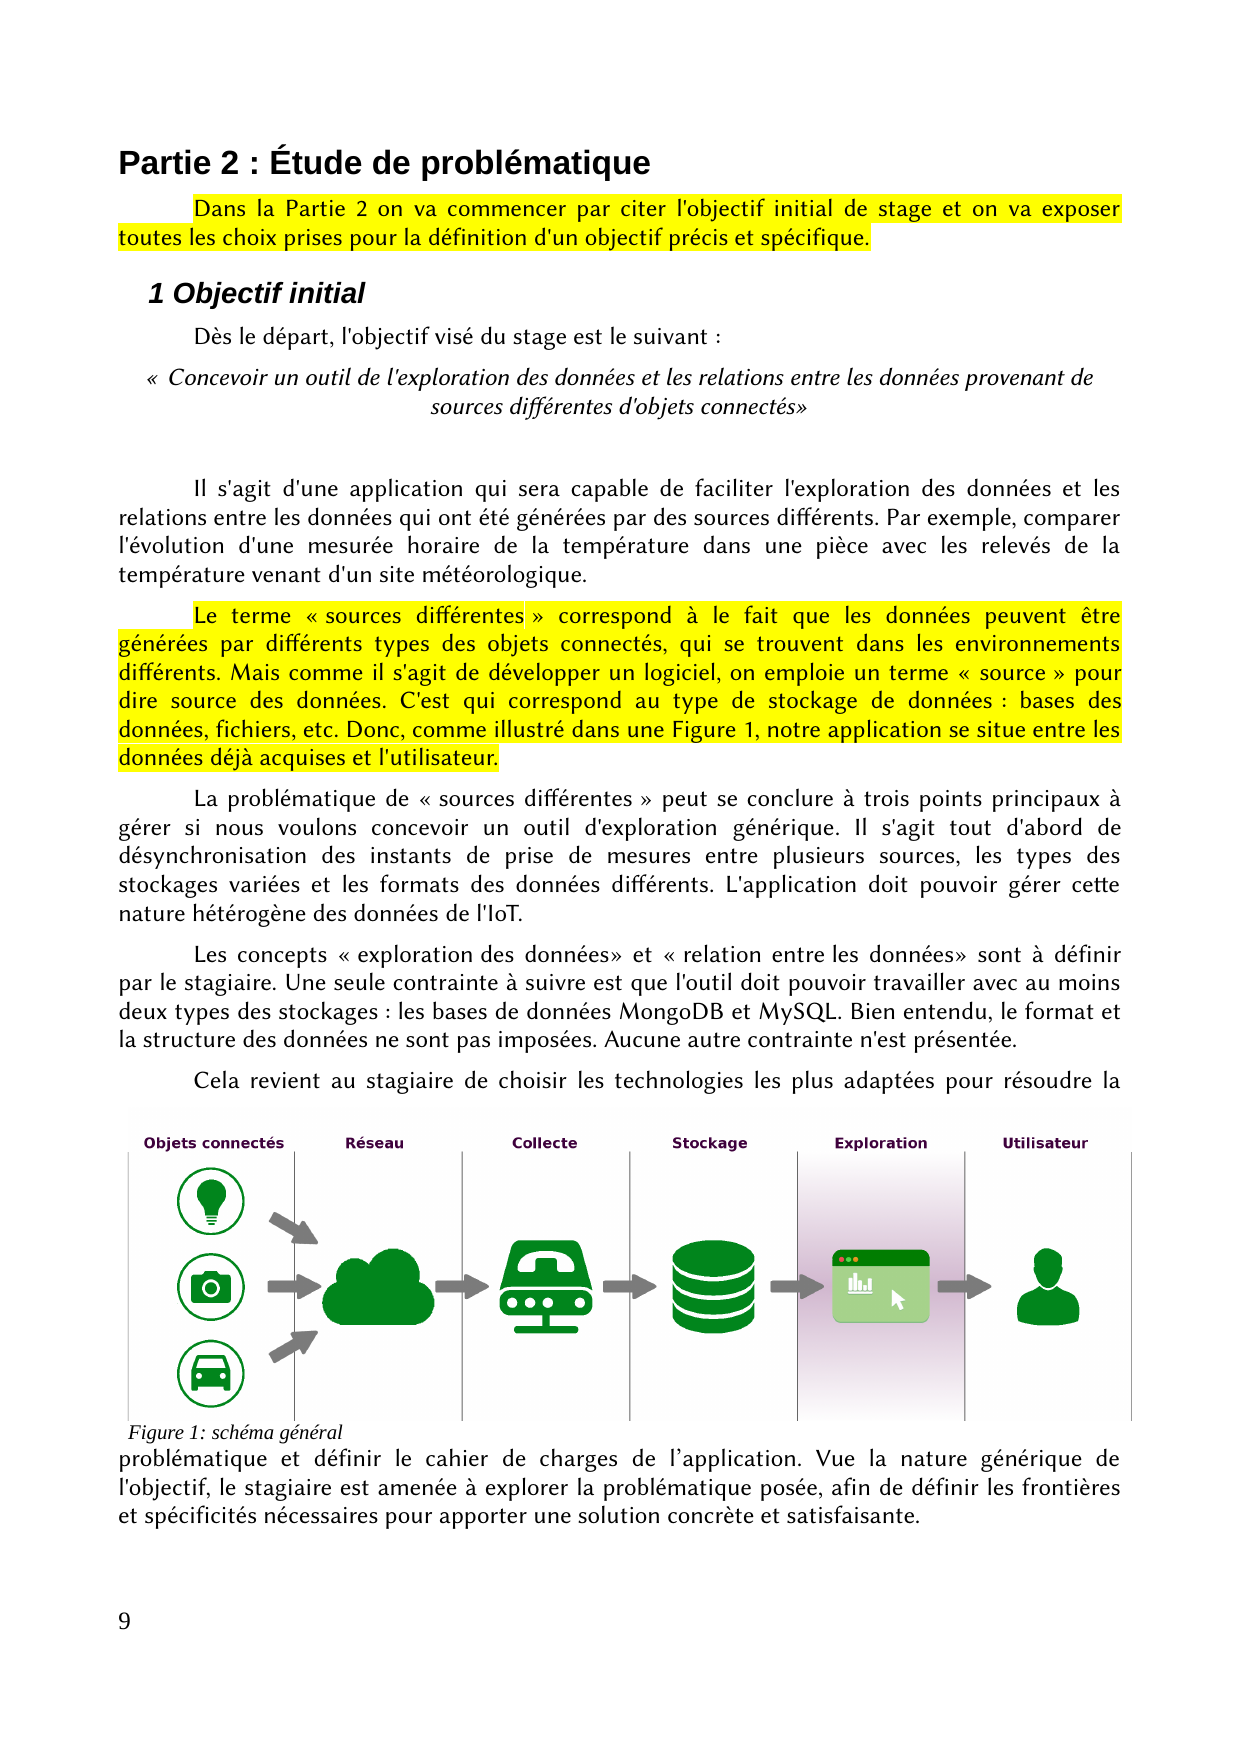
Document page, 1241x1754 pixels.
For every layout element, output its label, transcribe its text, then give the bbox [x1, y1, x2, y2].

text La problématique de « sources différentes » peut se conclure à trois points principaux à gérer si nous voulons concevoir un outil d'exploration générique. Il s'agit tout d'abord de désynchronisation des instants de prise de mesures entre plusieurs sources, les types des stockages variées et les formats des données différents. L'application doit pouvoir gérer cette nature hétérogène des données de l'IoT. [118, 784, 1122, 927]
text Les concepts « exploration des données» et « relation entre les données» sont à définir par le stagiaire. Une seule contrainte à suivre est que l'outil doit pouvoir travailler avec au moins deux types des stockages : les bases de données MongoDB et MySQL. Bien entendu, le format et la structure des données ne sont pas imposées. Aucune autre contrainte n'est présentée. [118, 940, 1122, 1054]
text [128, 1095, 1132, 1107]
text « Concevoir un outil de l'exploration des données et les relations entre les données provenant de sources différentes d'objets connectés» [118, 363, 1122, 421]
text Le terme « sources différentes » correspond à le fait que les données peuvent être générées par différents types des objets connectés, qui se trouvent dans les environnements différents. Mais comme il s'agit de développer un logiciel, on emploie un terme « source » pour dire source des données. C'est qui correspond au type de stockage de données : bases des données, fichiers, etc. Donc, comme illustré dans une Figure 1, notre application se situe entre les données déjà acquises et l'utilisateur. [118, 601, 1122, 772]
text Il s'agit d'une application qui sera capable de faciliter l'exploration des données et les relations entre les données qui ont été générées par des sources différents. Par exemple, comparer l'évolution d'une mesurée horaire de la température dans une pièce avec les relevés de la température venant d'un site météorologique. [118, 474, 1122, 588]
subtitle Partie 2 : Étude de problématique [118, 143, 1122, 182]
subtitle Objectif initial [118, 276, 1122, 310]
text Dès le départ, l'objectif visé du stage est le suivant : [118, 322, 1122, 351]
text Cela revient au stagiaire de choisir les technologies les plus adaptées pour résoudre la problématique et définir le cahier de charges de l’application. Vue la nature générique de l'objectif, le stagiaire est amenée à explorer la problématique posée, afin de définir les frontières et spécificités nécessaires pour apporter une solution concrète et satisfaisante. [118, 1066, 1122, 1530]
text Figure 1: schéma général [128, 1421, 1132, 1444]
text Dans la Partie 2 on va commencer par citer l'objectif initial de stage et on va exposer toutes les choix prises pour la définition d'un objectif précis et spécifique. [118, 194, 1122, 251]
picture [127, 1107, 1132, 1421]
